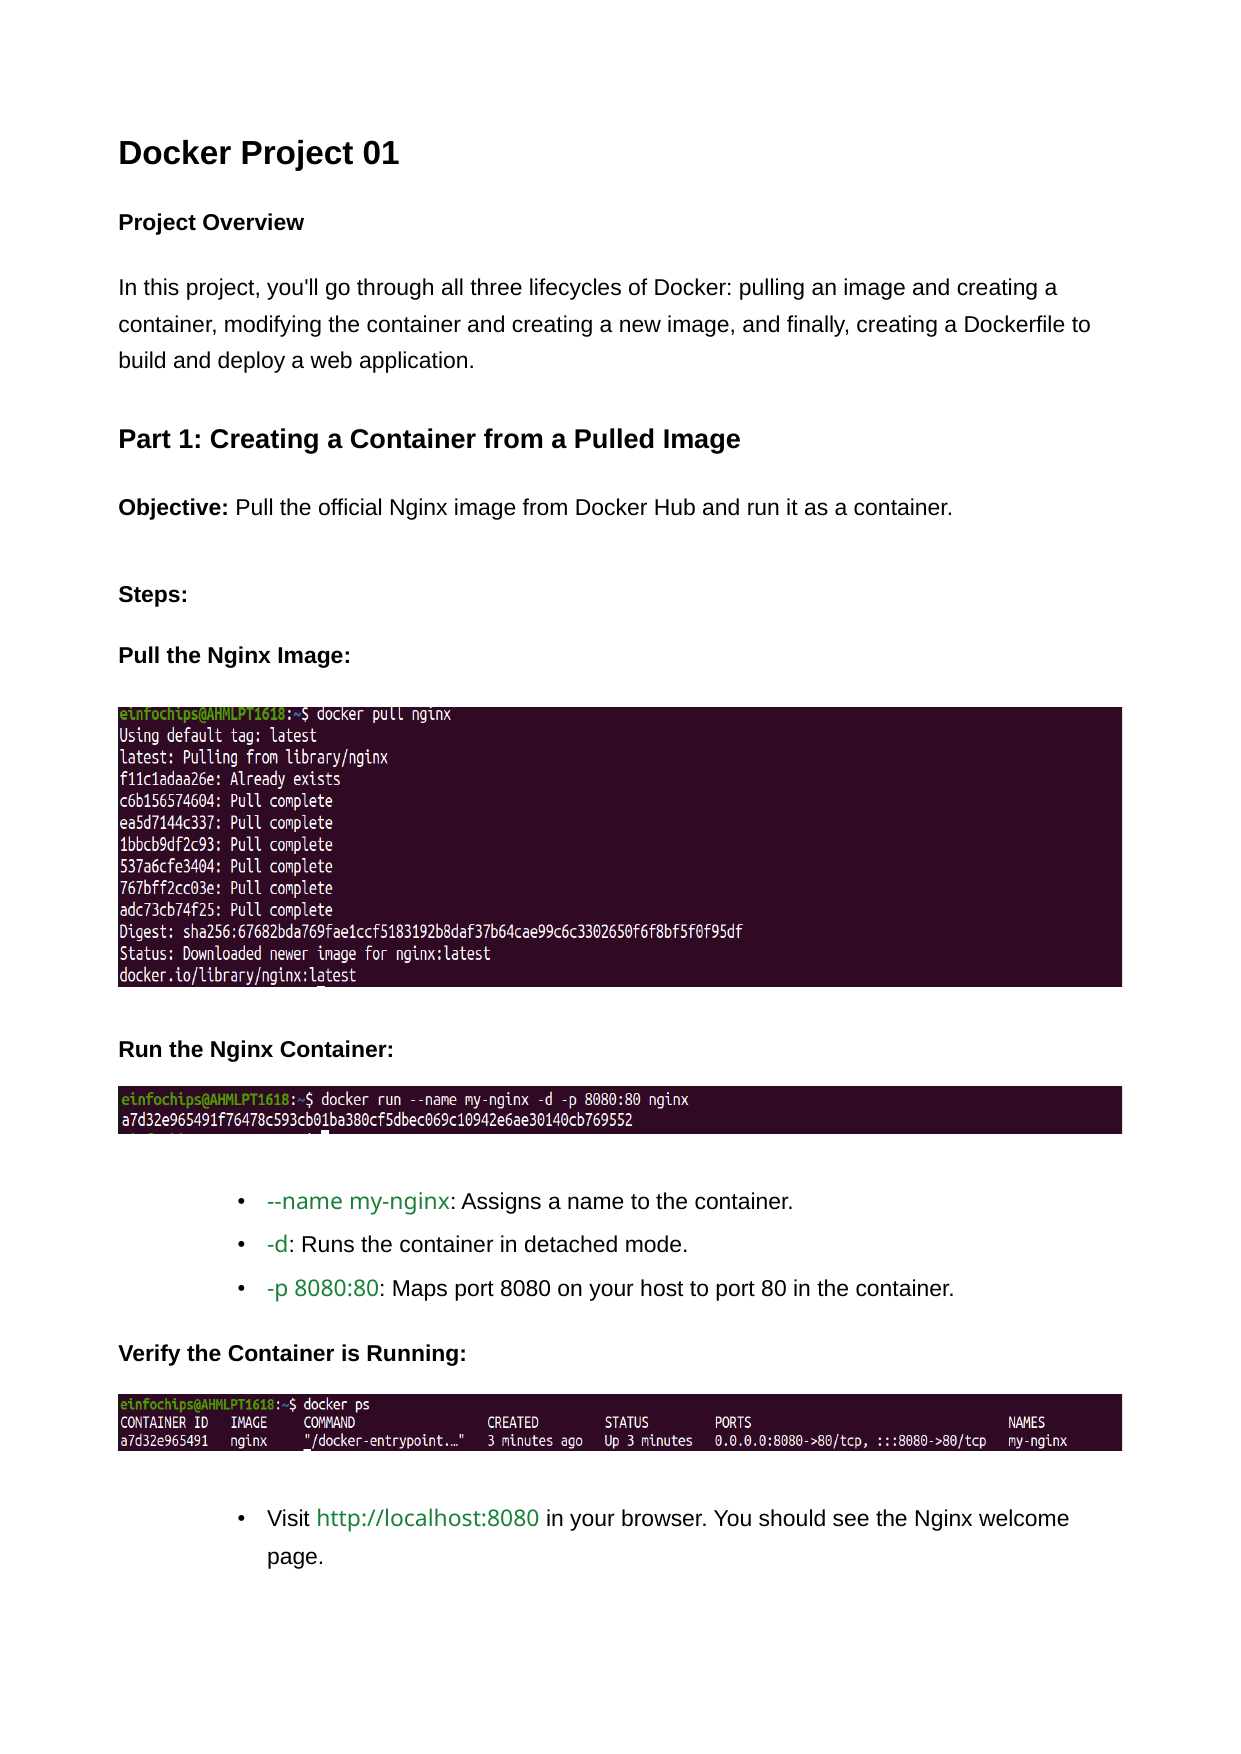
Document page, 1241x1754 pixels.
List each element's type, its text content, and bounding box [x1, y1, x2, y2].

picture [118, 1086, 1123, 1134]
text In this project, you'll go through all three lifecycles of Docker: pulling an image and creating a container, modifying the container and creating a new image, and finally, creating a Dockerfile to build and deploy a web application. [118, 274, 1122, 373]
list --name my-nginx: Assigns a name to the container. [237, 1185, 1122, 1217]
subtitle Project Overview [118, 209, 1122, 235]
text Pull the Nginx Image: [118, 642, 1122, 699]
list -p 8080:80: Maps port 8080 on your host to port 80 in the container. [237, 1272, 1122, 1303]
list Visit http://localhost:8080 in your browser. You should see the Nginx welcome page. [237, 1502, 1122, 1569]
text Steps: [118, 581, 1122, 607]
subtitle Part 1: Creating a Container from a Pulled Image [118, 423, 1122, 454]
text Run the Nginx Container: [118, 1036, 1122, 1062]
picture [118, 1394, 1123, 1451]
picture [118, 707, 1123, 987]
text Objective: Pull the official Nginx image from Docker Hub and run it as a container. [118, 492, 1122, 520]
list -d: Runs the container in detached mode. [237, 1228, 1122, 1260]
text Verify the Container is Running: [118, 1340, 1122, 1366]
subtitle Docker Project 01 [118, 133, 1122, 171]
